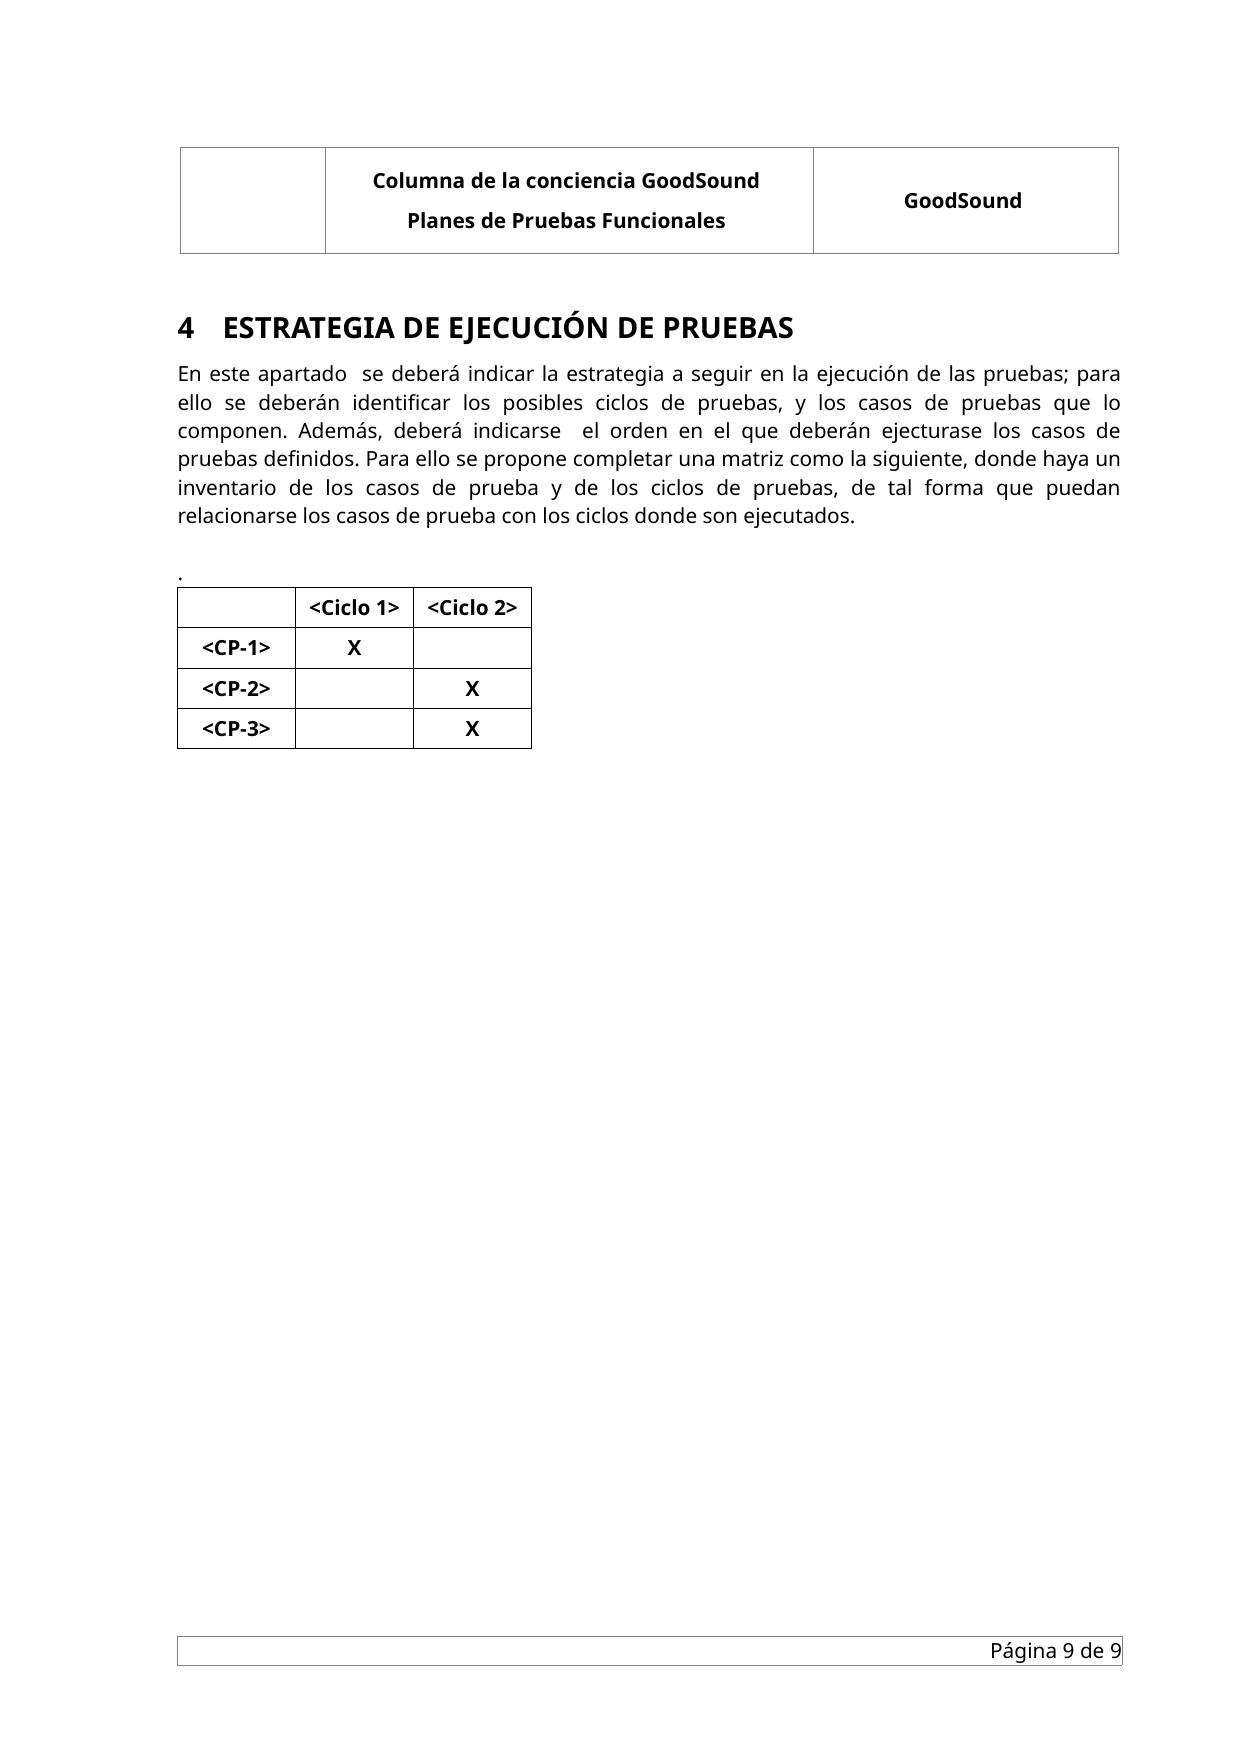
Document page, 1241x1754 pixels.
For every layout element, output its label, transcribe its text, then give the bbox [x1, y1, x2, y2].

table_cell [296, 709, 413, 748]
text En este apartado se deberá indicar la estrategia a seguir en la ejecución de las pruebas; para ello se deberán identificar los posibles ciclos de pruebas, y los casos de pruebas que lo componen. Además, deberá indicarse el orden en el que deberán ejecturase los casos de pruebas definidos. Para ello se propone completar una matriz como la siguiente, donde haya un inventario de los casos de prueba y de los ciclos de pruebas, de tal forma que puedan relacionarse los casos de prueba con los ciclos donde son ejecutados. [177, 359, 1122, 530]
table_cell X [414, 709, 531, 748]
table_cell <CP-3> [178, 709, 295, 748]
table_cell [296, 669, 413, 708]
table_header [178, 588, 295, 627]
table_header <Ciclo 1> [296, 588, 413, 627]
table_header <Ciclo 2> [414, 588, 531, 627]
subtitle ESTRATEGIA DE EJECUCIÓN DE PRUEBAS [177, 307, 1122, 347]
table_cell [414, 628, 531, 667]
table_cell X [414, 669, 531, 708]
table_cell X [296, 628, 413, 667]
table_cell <CP-2> [178, 669, 295, 708]
text . [177, 558, 1122, 587]
table_cell <CP-1> [178, 628, 295, 667]
